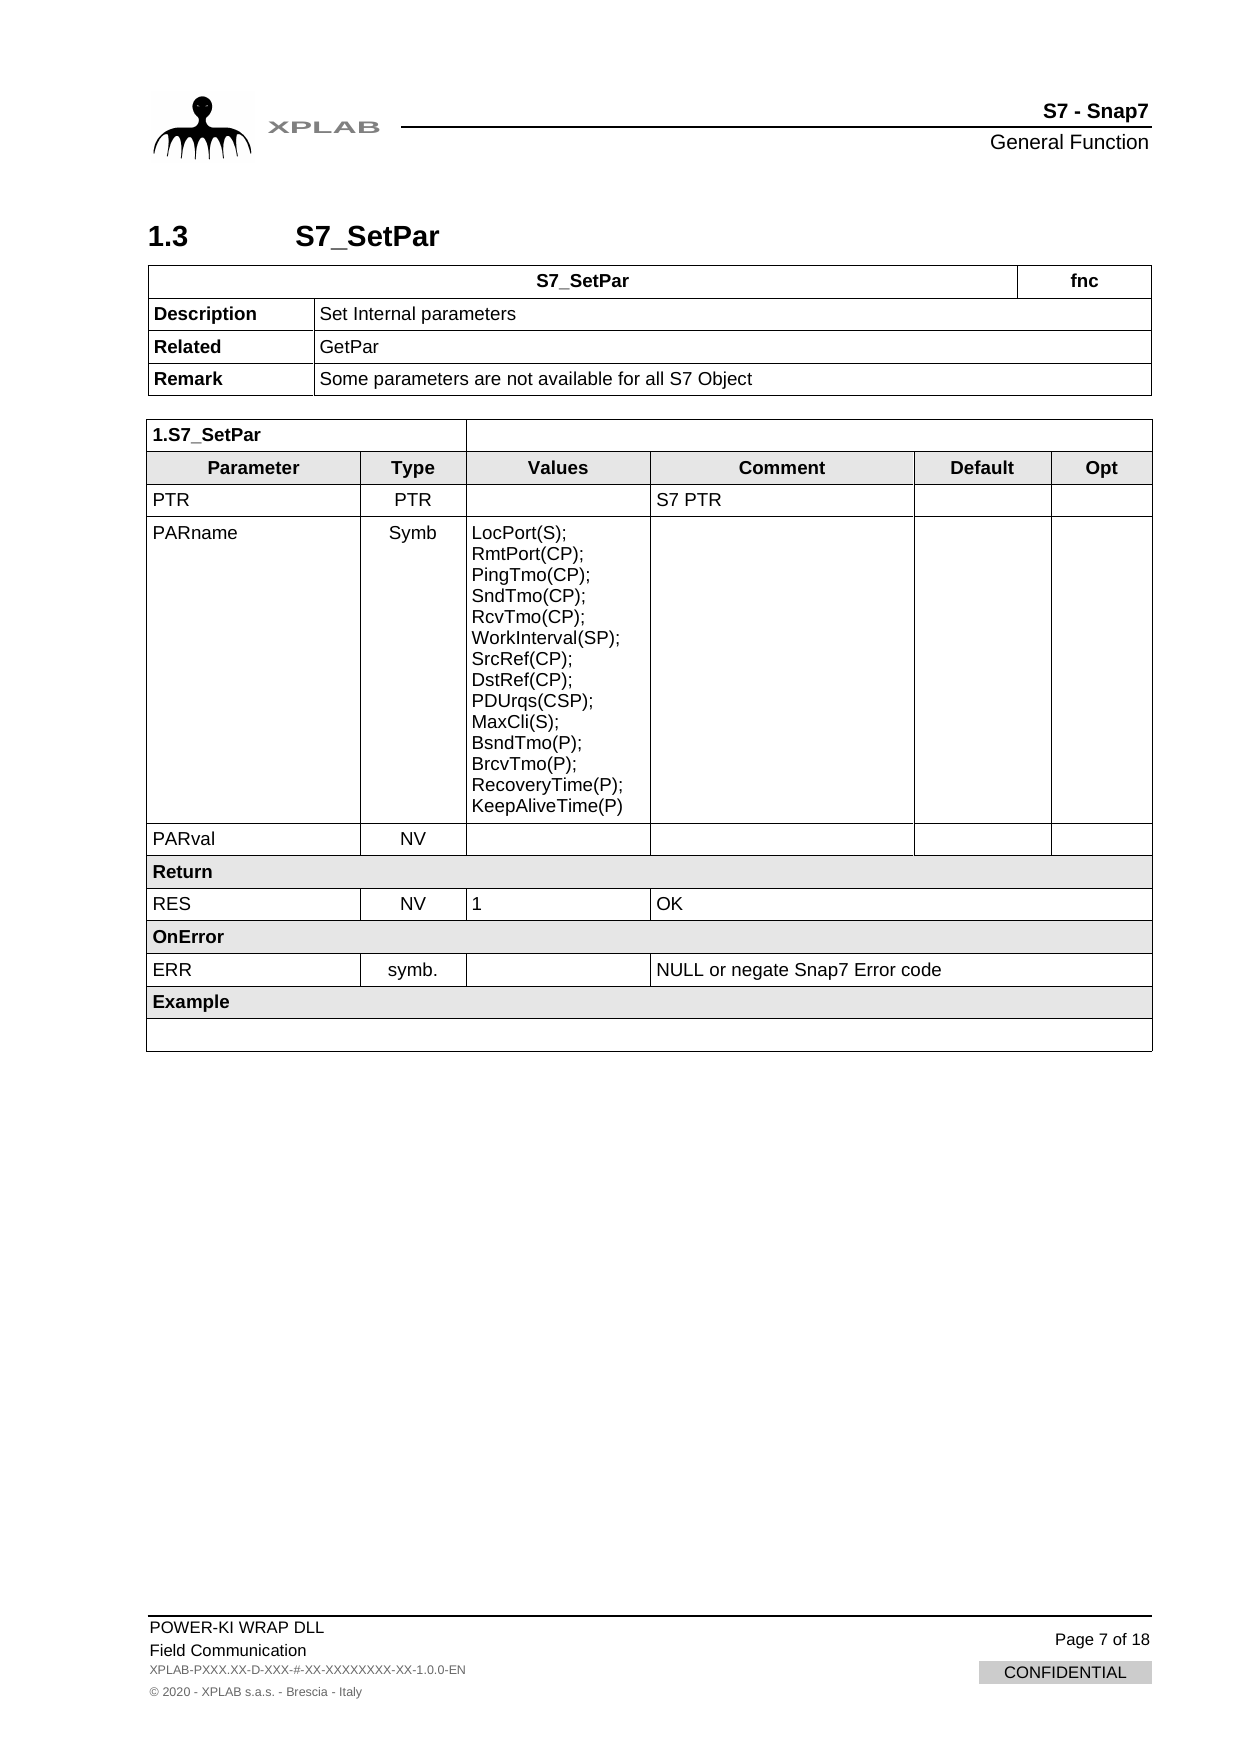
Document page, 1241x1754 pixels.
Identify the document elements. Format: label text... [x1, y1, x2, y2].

table_cell ERR [147, 954, 360, 986]
table_cell [147, 1019, 1152, 1051]
table_cell PARname [147, 517, 360, 823]
table_cell S7 PTR [651, 485, 913, 516]
table_cell NULL or negate Snap7 Error code [651, 954, 1152, 986]
table_cell Comment [651, 452, 913, 484]
table_cell Symb [361, 517, 466, 823]
table_cell Remark [149, 364, 313, 395]
table_cell [467, 954, 650, 986]
table_cell Values [467, 452, 650, 484]
table_cell [1052, 485, 1152, 516]
table_cell PTR [147, 485, 360, 516]
table_cell [467, 824, 650, 855]
table_cell PTR [361, 485, 466, 516]
table_header fnc [1018, 266, 1151, 298]
table_header 1.S7_SetPar [147, 420, 466, 451]
table_cell OnError [147, 921, 1152, 953]
table_cell [1052, 517, 1152, 823]
table_cell LocPort(S); RmtPort(CP); PingTmo(CP); SndTmo(CP); RcvTmo(CP); WorkInterval(SP); SrcRef(CP); DstRef(CP); PDUrqs(CSP); MaxCli(S); BsndTmo(P); BrcvTmo(P); RecoveryTime(P); KeepAliveTime(P) [467, 517, 650, 823]
table_cell symb. [361, 954, 466, 986]
table_cell Example [147, 987, 1152, 1018]
table_cell Opt [1052, 452, 1152, 484]
table_cell Type [361, 452, 466, 484]
table_cell Set Internal parameters [315, 299, 1151, 330]
table_cell Return [147, 856, 1152, 888]
table_cell [915, 824, 1051, 855]
table_cell Parameter [147, 452, 360, 484]
table_cell PARval [147, 824, 360, 855]
table_cell NV [361, 889, 466, 920]
table_cell [467, 485, 650, 516]
table_cell GetPar [315, 331, 1151, 363]
table_header S7_SetPar [149, 266, 1017, 298]
table_cell [651, 517, 913, 823]
subtitle S7_SetPar [148, 220, 1152, 252]
table_cell [1052, 824, 1152, 855]
table_cell OK [651, 889, 1152, 920]
table_cell Some parameters are not available for all S7 Object [315, 364, 1151, 395]
table_cell [915, 485, 1051, 516]
table_cell Related [149, 331, 313, 363]
table_cell Description [149, 299, 313, 330]
table_header [467, 420, 1152, 451]
table_cell 1 [467, 889, 650, 920]
table_cell Default [915, 452, 1051, 484]
table_cell NV [361, 824, 466, 855]
picture [150, 91, 255, 163]
table_cell [915, 517, 1051, 823]
table_cell [651, 824, 913, 855]
table_cell RES [147, 889, 360, 920]
